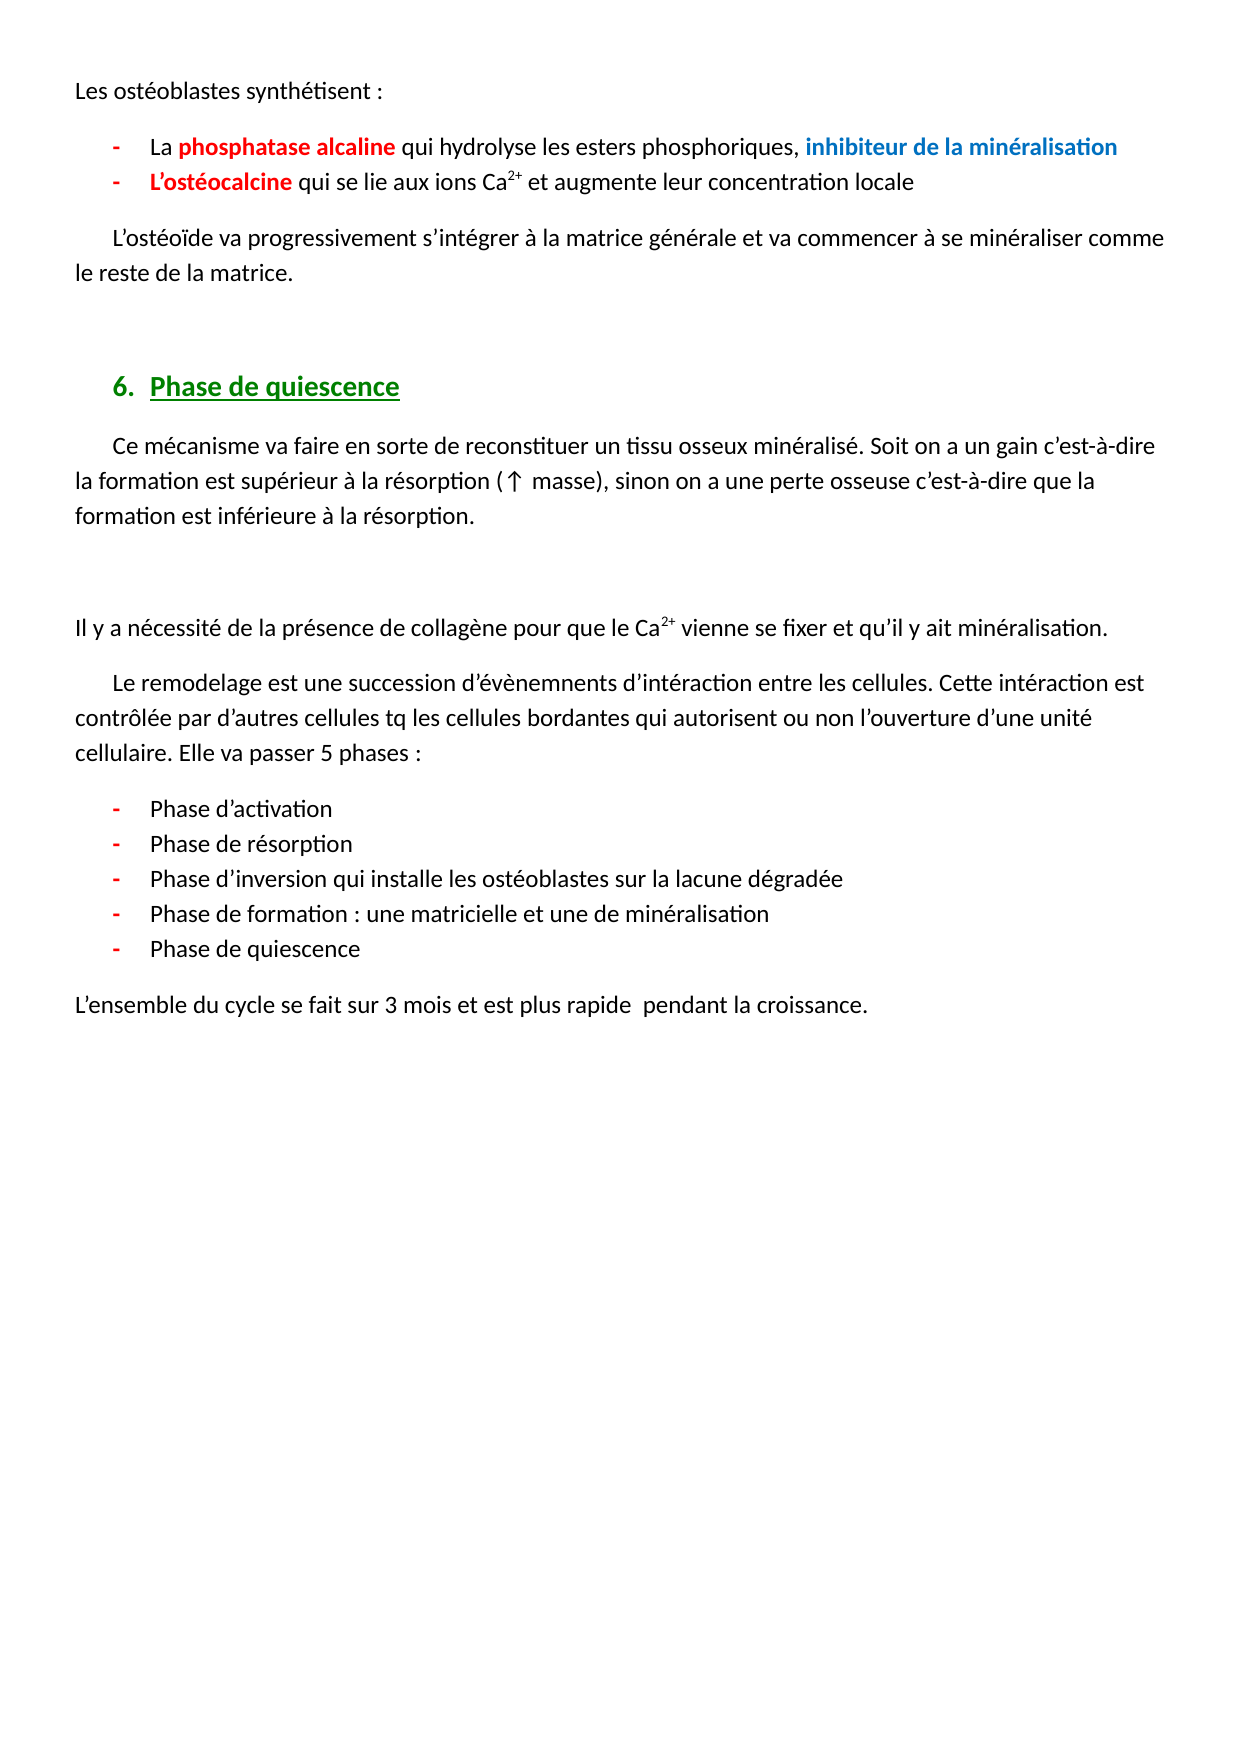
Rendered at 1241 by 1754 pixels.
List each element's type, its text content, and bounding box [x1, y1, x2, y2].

text Ce mécanisme va faire en sorte de reconstituer un tissu osseux minéralisé. Soit on a un gain c’est-à-dire la formation est supérieur à la résorption (↑ masse), sinon on a une perte osseuse c’est-à-dire que la formation est inférieure à la résorption. [75, 430, 1165, 531]
list Phase d’activation [112, 793, 1165, 824]
list L’ostéocalcine qui se lie aux ions Ca2+ et augmente leur concentration locale [112, 166, 1165, 196]
text Les ostéoblastes synthétisent : [75, 75, 1165, 106]
text L’ensemble du cycle se fait sur 3 mois et est plus rapide pendant la croissance. [75, 989, 1165, 1020]
list La phosphatase alcaline qui hydrolyse les esters phosphoriques, inhibiteur de la minéralisation [112, 131, 1165, 161]
text Il y a nécessité de la présence de collagène pour que le Ca2+ vienne se fixer et qu’il y ait minéralisation. [75, 612, 1165, 642]
list Phase de formation : une matricielle et une de minéralisation [112, 898, 1165, 929]
text Le remodelage est une succession d’évènemnents d’intéraction entre les cellules. Cette intéraction est contrôlée par d’autres cellules tq les cellules bordantes qui autorisent ou non l’ouverture d’une unité cellulaire. Elle va passer 5 phases : [75, 668, 1165, 768]
list Phase de quiescence [112, 368, 1165, 404]
text L’ostéoïde va progressivement s’intégrer à la matrice générale et va commencer à se minéraliser comme le reste de la matrice. [75, 222, 1165, 287]
list Phase d’inversion qui installe les ostéoblastes sur la lacune dégradée [112, 863, 1165, 894]
list Phase de résorption [112, 828, 1165, 859]
list Phase de quiescence [112, 933, 1165, 964]
